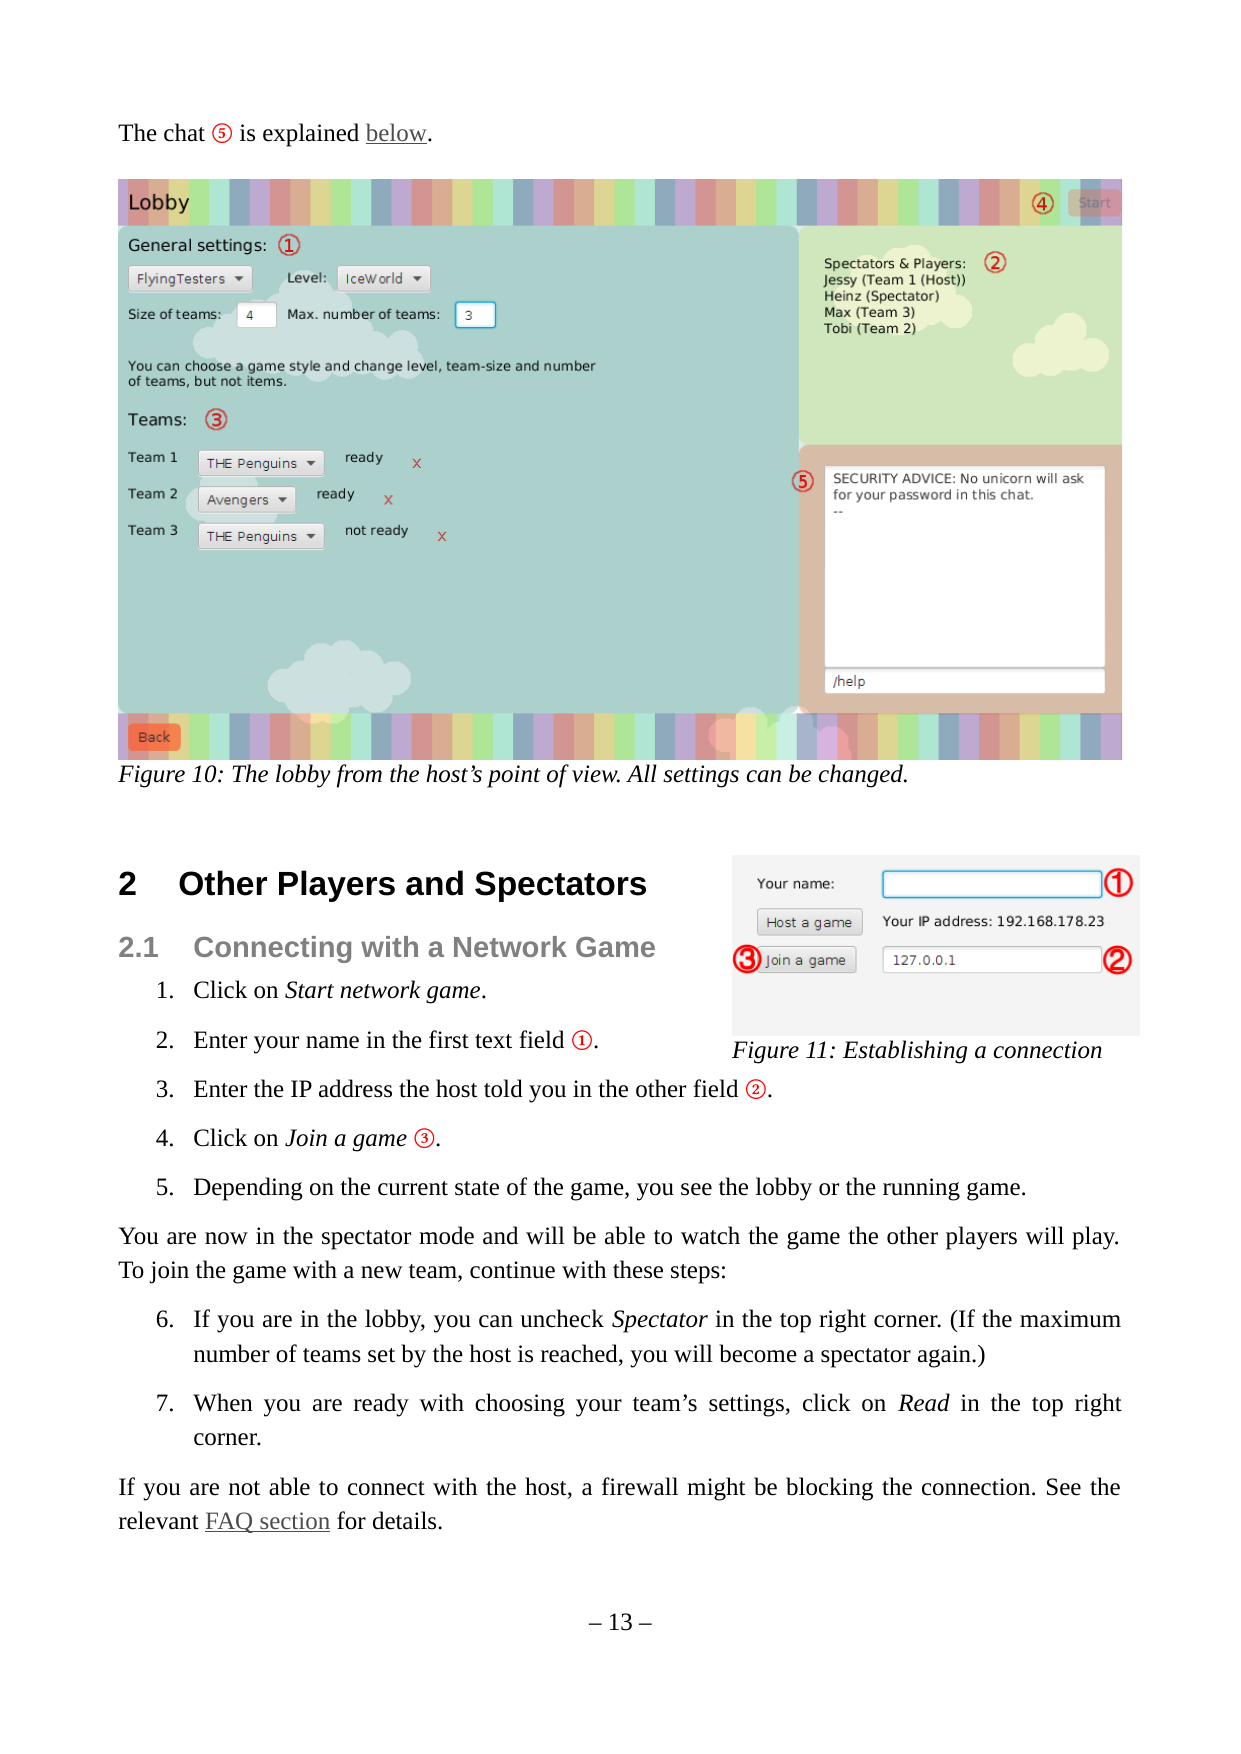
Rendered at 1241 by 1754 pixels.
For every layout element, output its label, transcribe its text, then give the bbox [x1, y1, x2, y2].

list Enter the IP address the host told you in the other field ②. [156, 1074, 1122, 1102]
list Enter your name in the first text field ①. [156, 1025, 732, 1053]
text If you are not able to connect with the host, a firewall might be blocking the connection. See the relevant FAQ section for details. [118, 1472, 1122, 1535]
text The chat ⑤ is explained below. [118, 118, 1122, 147]
text You are now in the spectator mode and will be able to watch the game the other players will play. To join the game with a new team, continue with these steps: [118, 1221, 1122, 1284]
subtitle Other Players and Spectators [118, 864, 731, 902]
subtitle [732, 843, 1140, 855]
text Figure 10: The lobby from the host’s point of view. All settings can be changed. [118, 760, 1122, 788]
list If you are in the lobby, you can uncheck Spectator in the top right corner. (If the maximum number of teams set by the host is reached, you will become a spectator again.) [156, 1304, 1122, 1368]
picture [731, 855, 1141, 1036]
list When you are ready with choosing your team’s settings, click on Read in the top right corner. [156, 1388, 1122, 1451]
list Click on Start network game. [156, 976, 731, 1004]
picture [118, 179, 1123, 760]
text Figure 11: Establishing a connection [732, 1036, 1140, 1064]
list Click on Join a game ③. [156, 1123, 1122, 1152]
list Depending on the current state of the game, you see the lobby or the running game. [156, 1172, 1122, 1201]
subtitle Connecting with a Network Game [118, 929, 731, 963]
